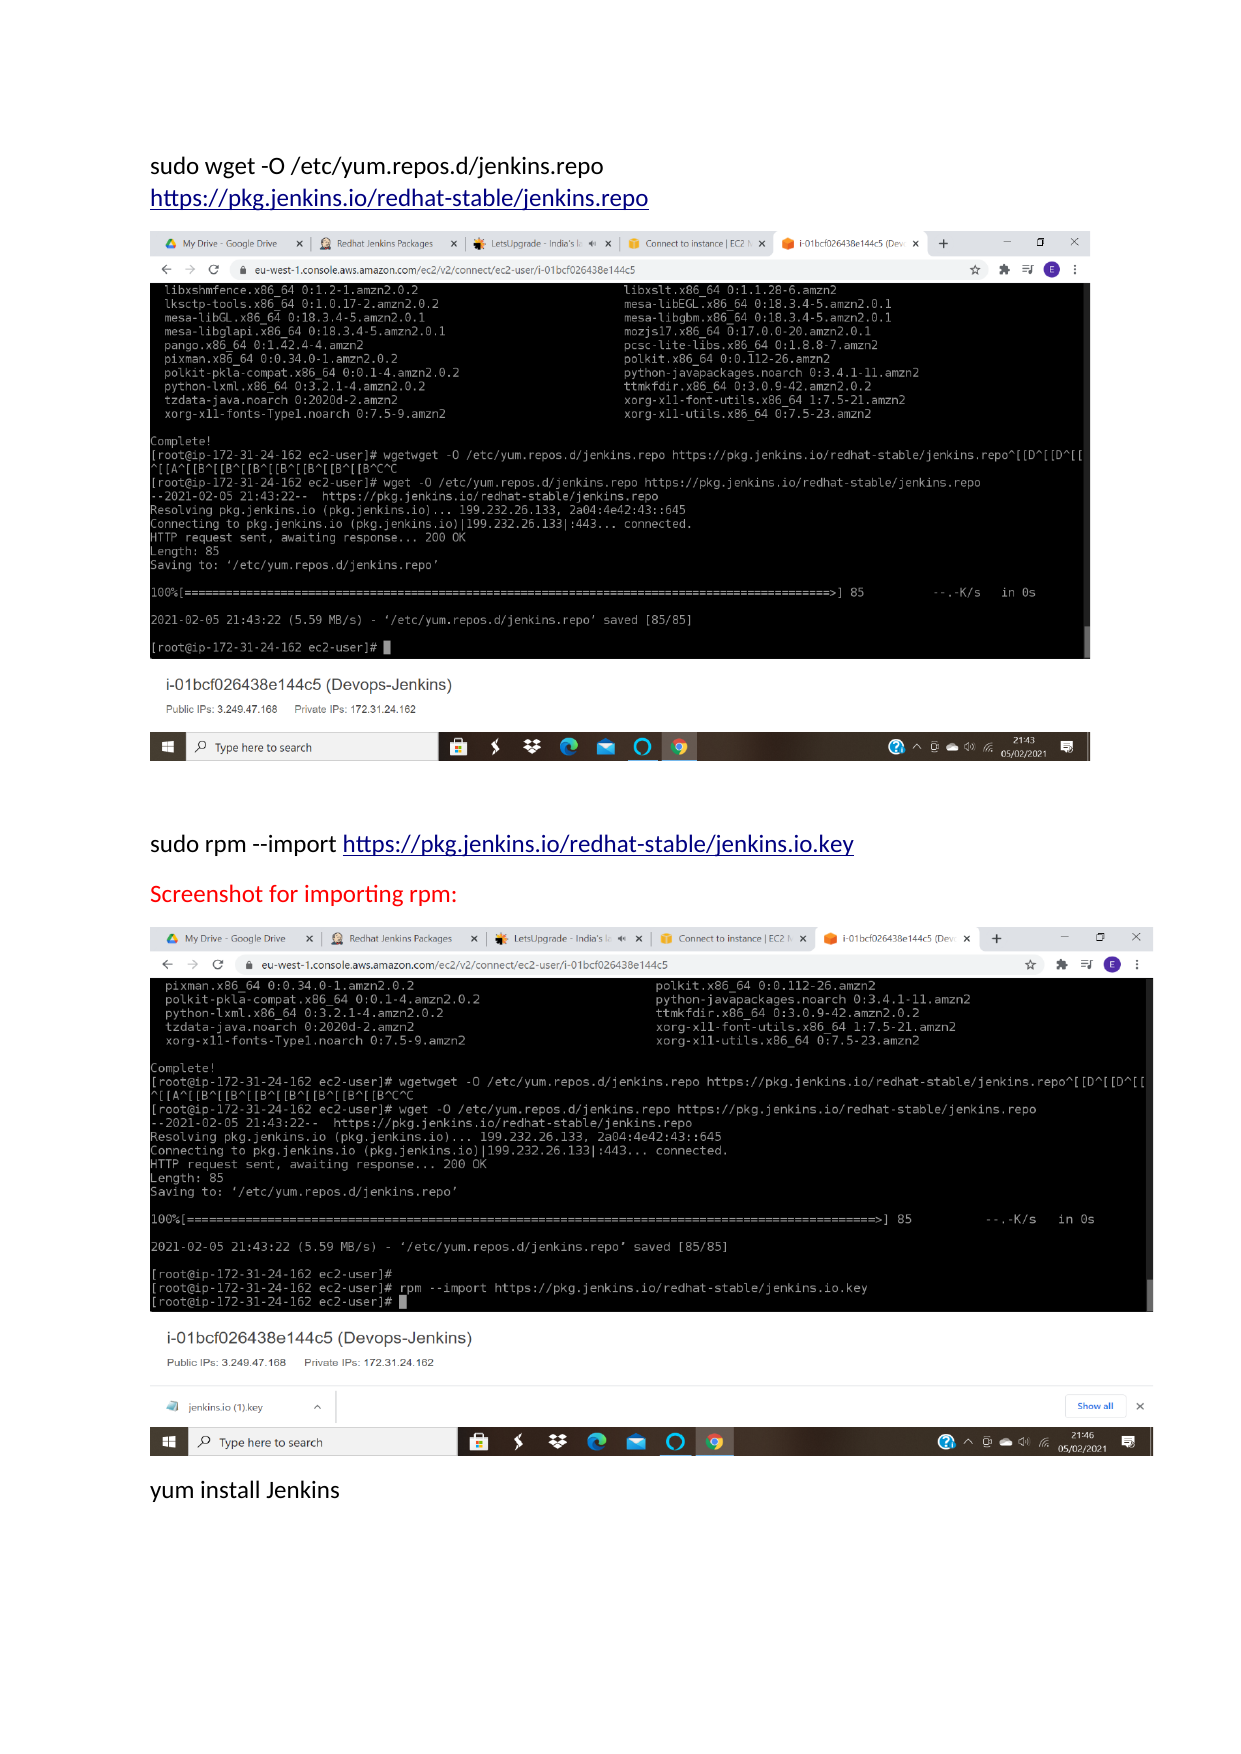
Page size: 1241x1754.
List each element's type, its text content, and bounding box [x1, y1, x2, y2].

text sudo wget -O /etc/yum.repos.d/jenkins.repo https://pkg.jenkins.io/redhat-stable/jenkins.repo [150, 150, 1090, 213]
text yum install Jenkins [150, 1474, 1090, 1505]
text sudo rpm --import https://pkg.jenkins.io/redhat-stable/jenkins.io.key [150, 828, 1090, 859]
text Screenshot for importing rpm: [150, 878, 1090, 908]
